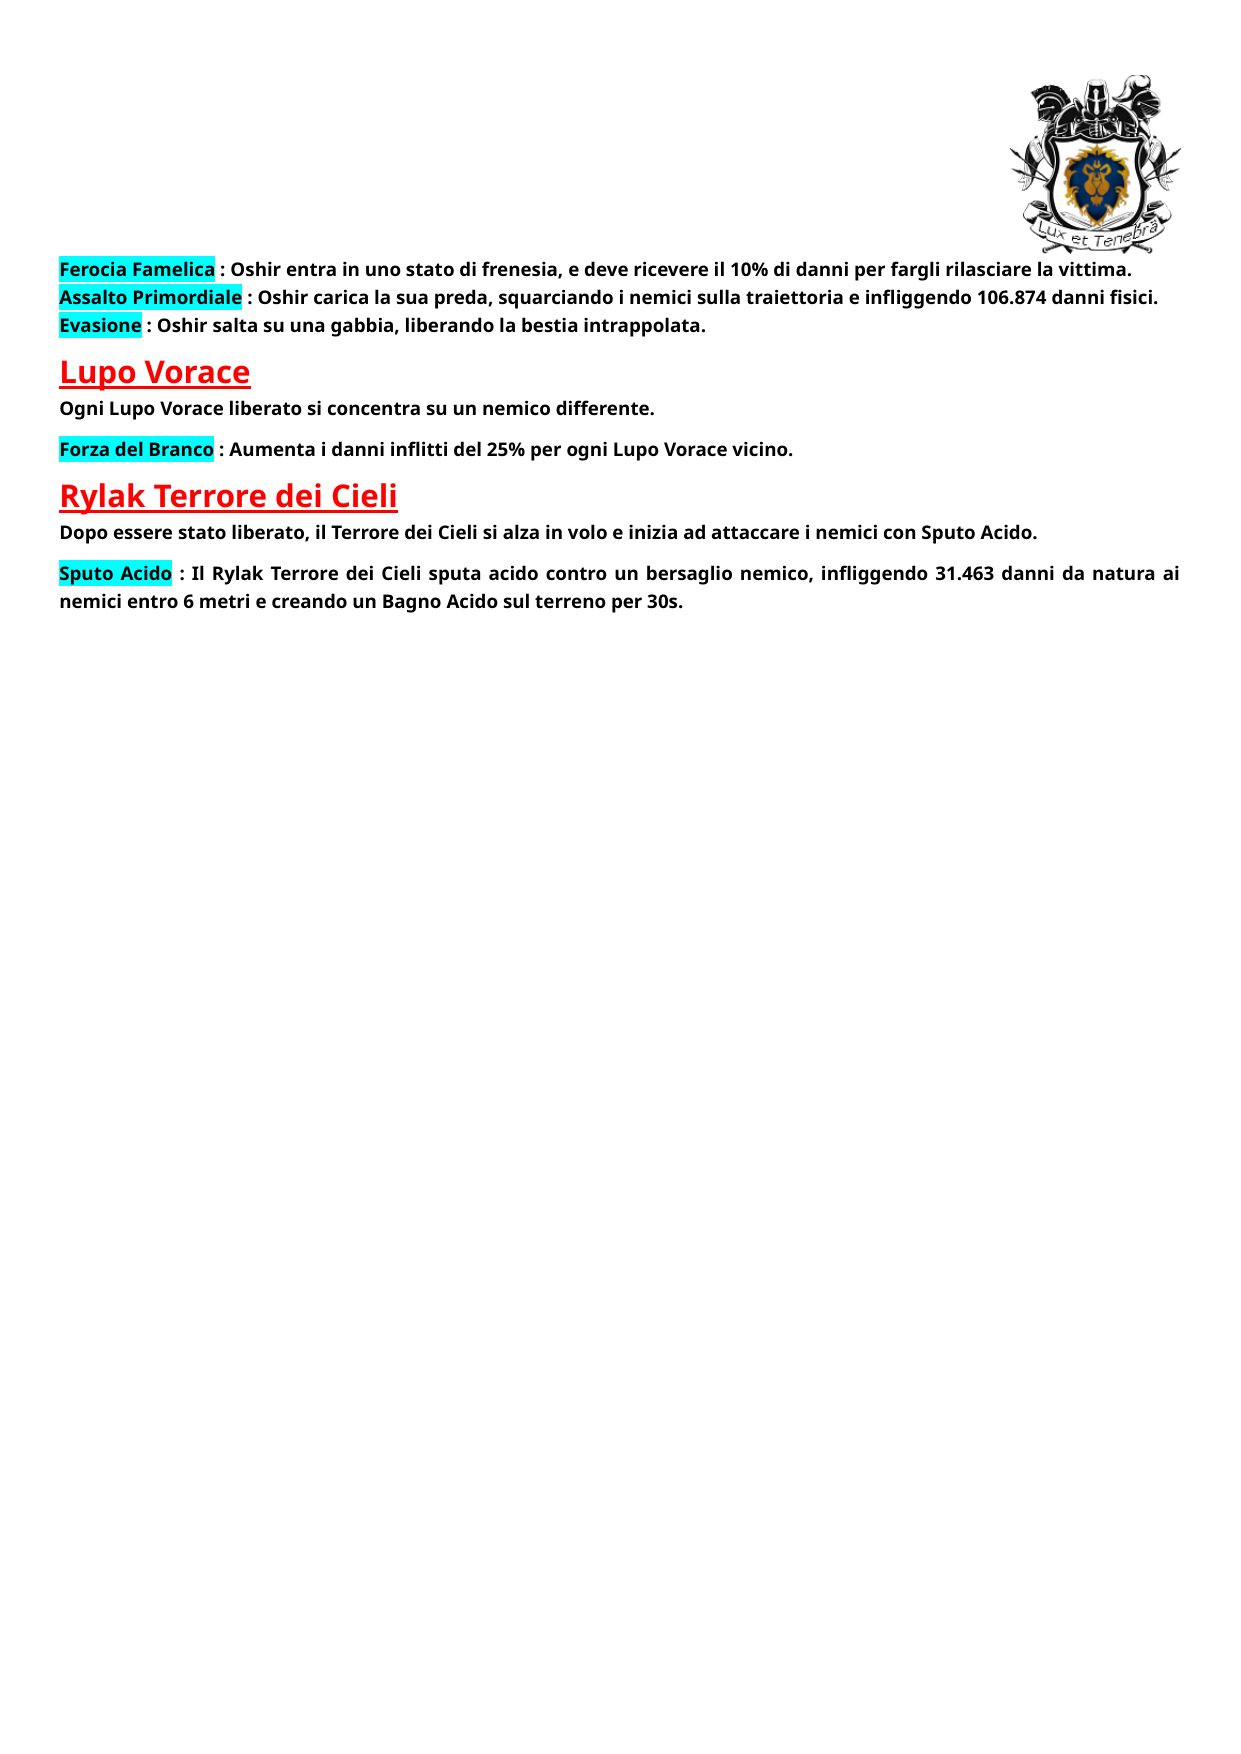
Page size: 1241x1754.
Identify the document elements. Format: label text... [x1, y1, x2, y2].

text Assalto Primordiale : Oshir carica la sua preda, squarciando i nemici sulla traiettoria e infliggendo 106.874 danni fisici. [59, 282, 1181, 310]
text Dopo essere stato liberato, il Terrore dei Cieli si alza in volo e inizia ad attaccare i nemici con Sputo Acido. [59, 517, 1181, 545]
text Sputo Acido : Il Rylak Terrore dei Cieli sputa acido contro un bersaglio nemico, infliggendo 31.463 danni da natura ai nemici entro 6 metri e creando un Bagno Acido sul terreno per 30s. [59, 557, 1181, 614]
subtitle Lupo Vorace [59, 350, 1181, 393]
text Ferocia Famelica : Oshir entra in uno stato di frenesia, e deve ricevere il 10% di danni per fargli rilasciare la vittima. [59, 253, 1181, 282]
subtitle Rylak Terrore dei Cieli [59, 474, 1181, 517]
text Forza del Branco : Aumenta i danni inflitti del 25% per ogni Lupo Vorace vicino. [59, 433, 1181, 462]
text Evasione : Oshir salta su una gabbia, liberando la bestia intrappolata. [59, 310, 1181, 338]
text Ogni Lupo Vorace liberato si concentra su un nemico differente. [59, 393, 1181, 421]
